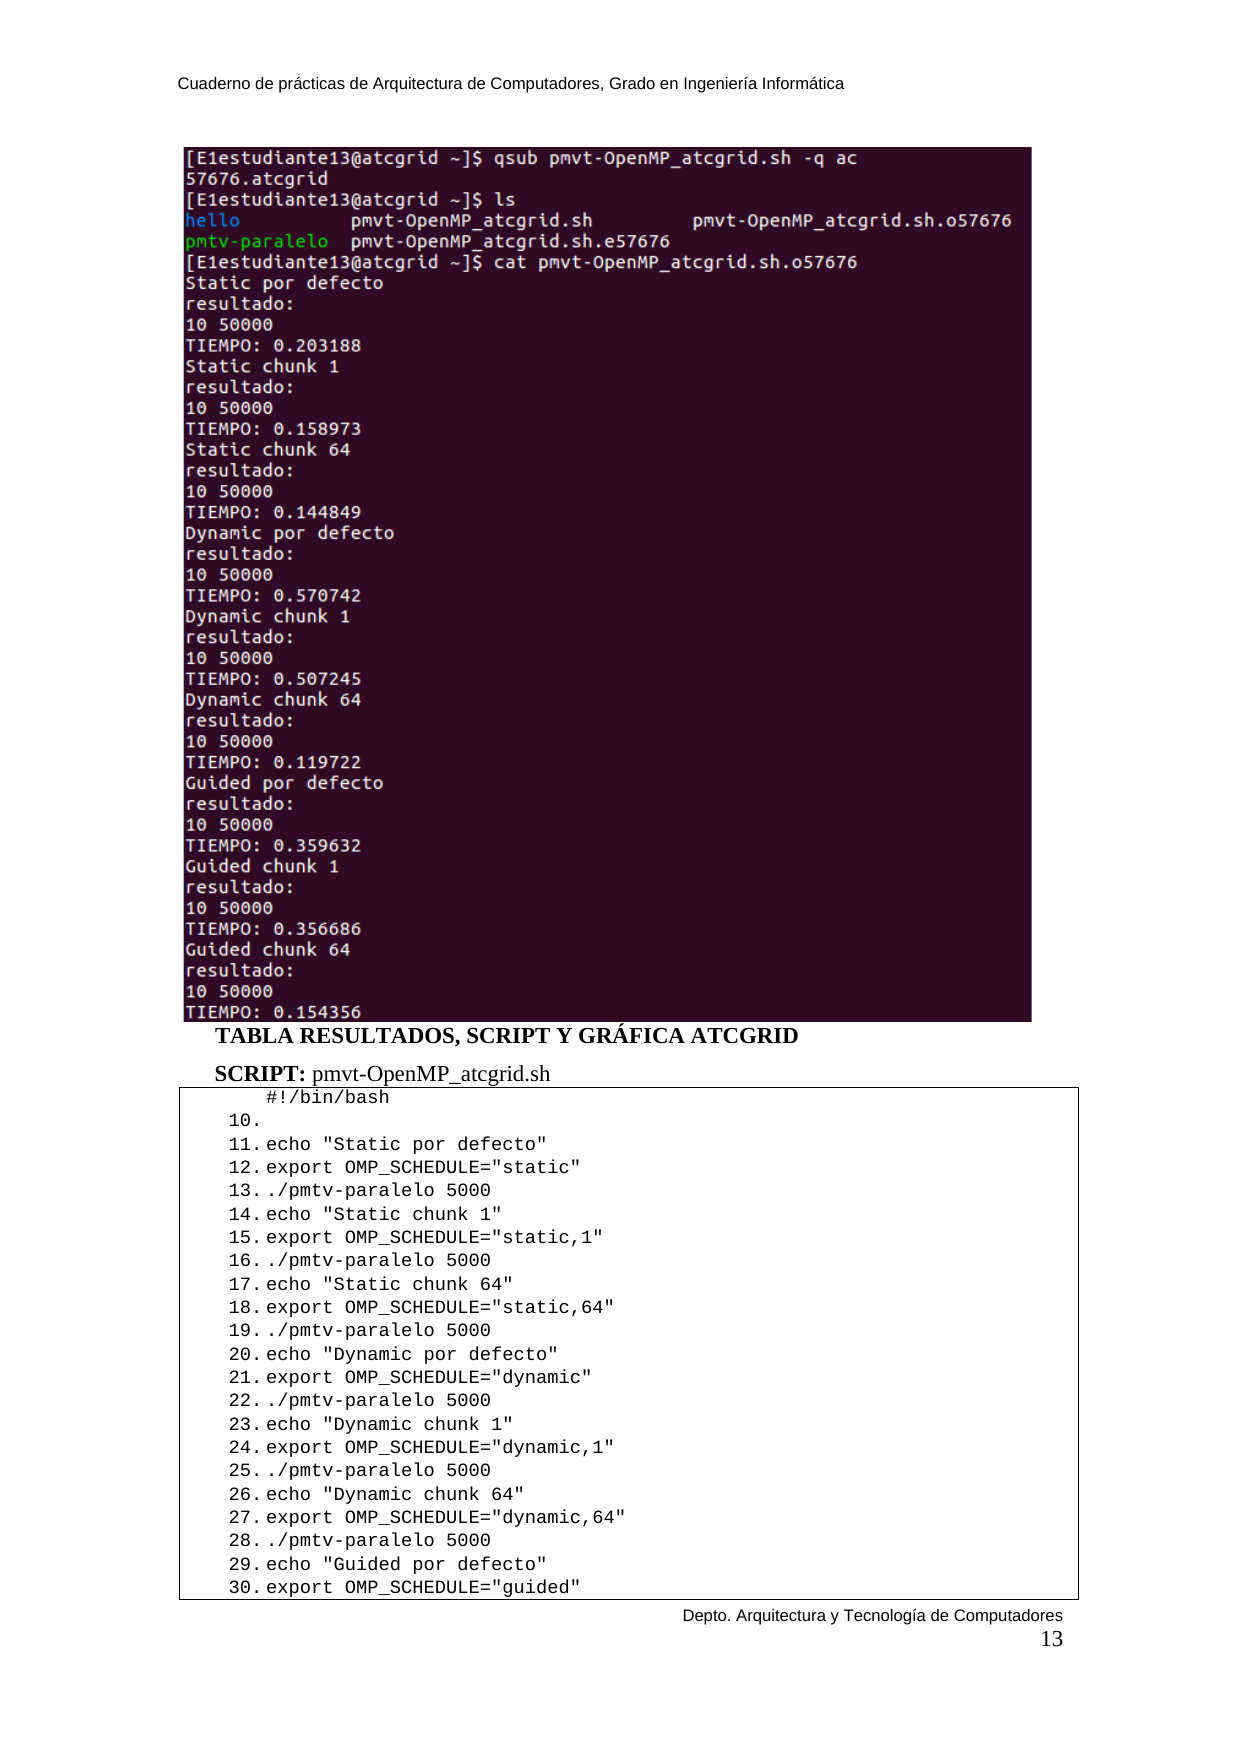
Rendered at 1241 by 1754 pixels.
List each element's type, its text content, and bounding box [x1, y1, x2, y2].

text TABLA RESULTADOS, SCRIPT Y GRÁFICA ATCGRID [215, 148, 1063, 1048]
table_header #!/bin/bash echo "Static por defecto" export OMP_SCHEDULE="static" ./pmtv-paralelo 5000 echo "Static chunk 1" export OMP_SCHEDULE="static,1" ./pmtv-paralelo 5000 echo "Static chunk 64" export OMP_SCHEDULE="static,64" ./pmtv-paralelo 5000 echo "Dynamic por defecto" export OMP_SCHEDULE="dynamic" ./pmtv-paralelo 5000 echo "Dynamic chunk 1" export OMP_SCHEDULE="dynamic,1" ./pmtv-paralelo 5000 echo "Dynamic chunk 64" export OMP_SCHEDULE="dynamic,64" ./pmtv-paralelo 5000 echo "Guided por defecto" export OMP_SCHEDULE="guided" ./pmtv-paralelo 5000 echo "Guided chunk 1" export OMP_SCHEDULE="guided,1" ./pmtv-paralelo 5000 echo "Guided chunk 64" export OMP_SCHEDULE="guided,64" ./pmtv-paralelo 5000 [180, 1088, 1078, 1599]
picture [183, 147, 1032, 1022]
list SCRIPT: pmvt-OpenMP_atcgrid.sh [214, 1061, 1063, 1087]
